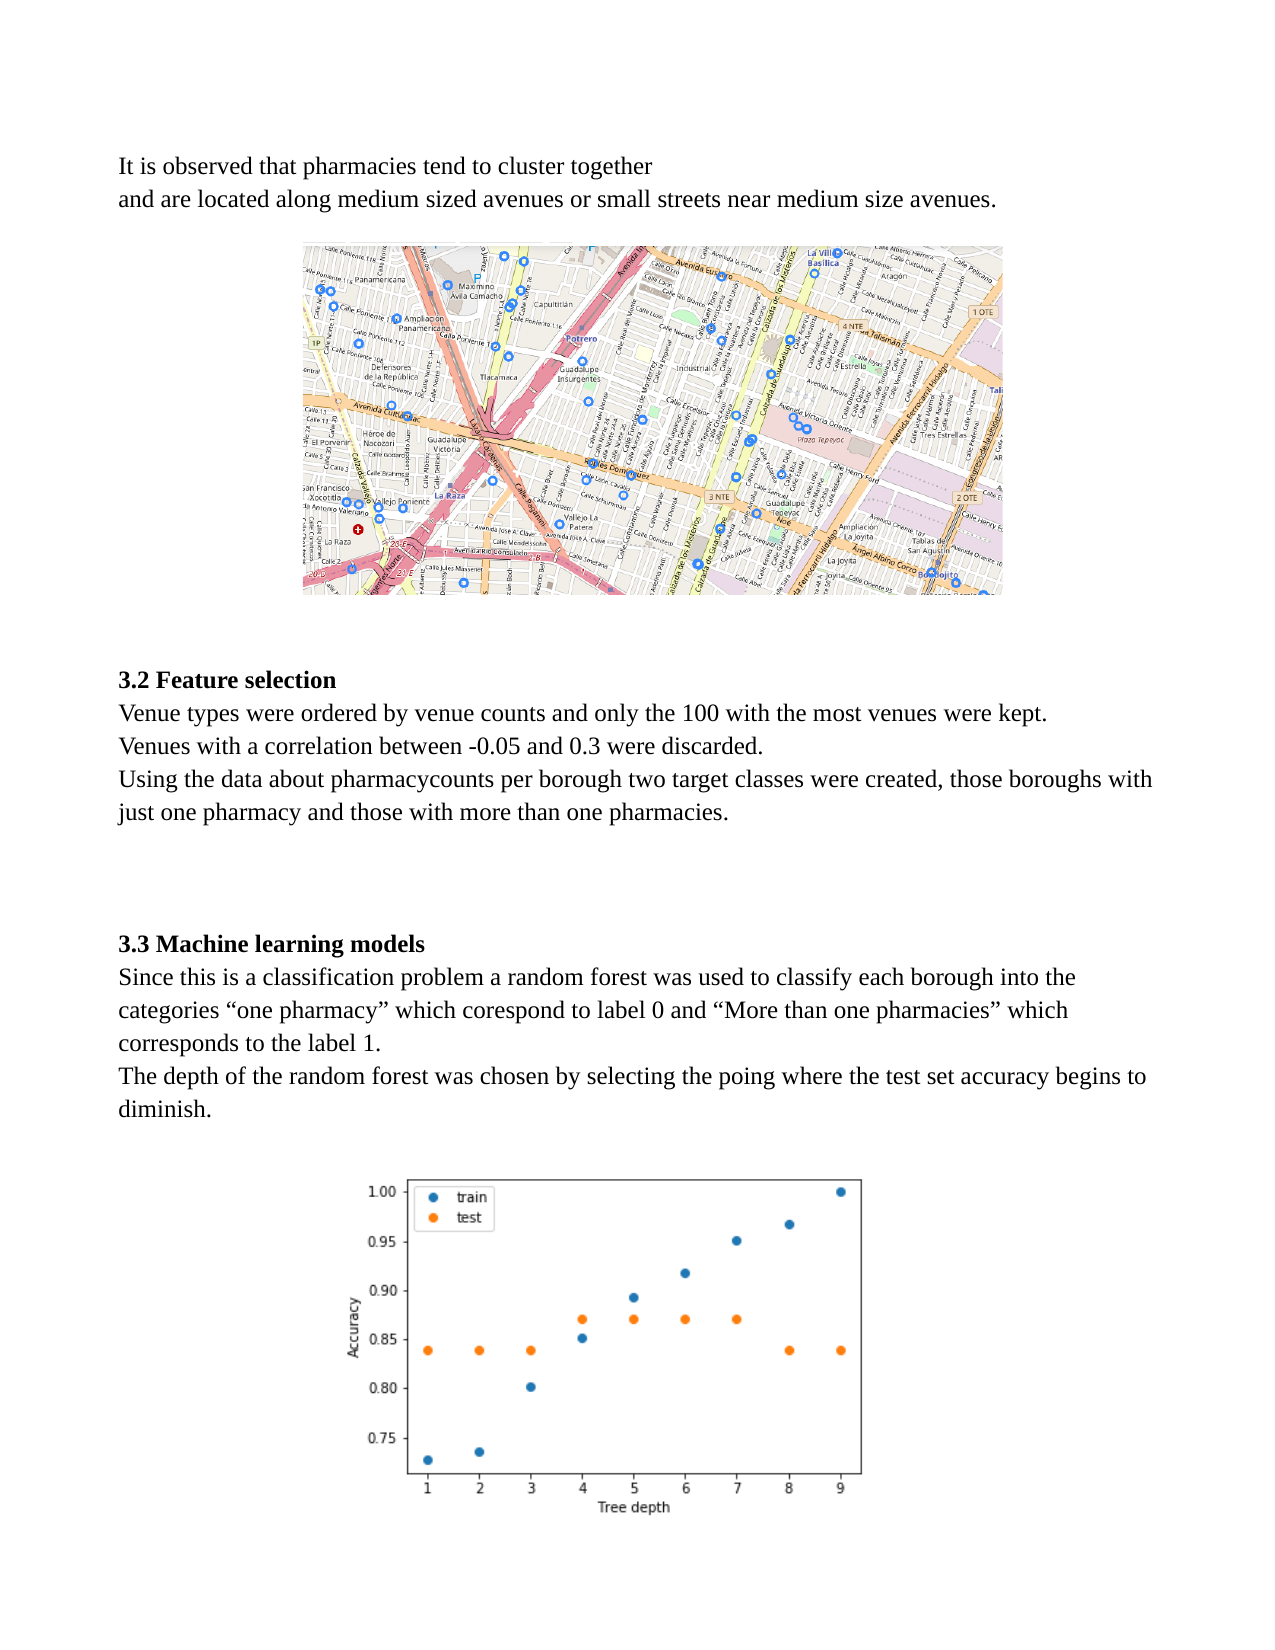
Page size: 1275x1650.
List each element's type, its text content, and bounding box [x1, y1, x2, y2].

text Since this is a classification problem a random forest was used to classify each borough into the categories “one pharmacy” which corespond to label 0 and “More than one pharmacies” which corresponds to the label 1. [118, 962, 1157, 1057]
text Using the data about pharmacycounts per borough two target classes were created, those boroughs with just one pharmacy and those with more than one pharmacies. [118, 764, 1157, 826]
text It is observed that pharmacies tend to cluster together [118, 151, 1157, 180]
text 3.2 Feature selection [118, 665, 1157, 694]
text Venues with a correlation between -0.05 and 0.3 were discarded. [118, 731, 1157, 760]
text Venue types were ordered by venue counts and only the 100 with the most venues were kept. [118, 698, 1157, 727]
text The depth of the random forest was chosen by selecting the poing where the test set accuracy begins to diminish. [118, 1061, 1157, 1123]
text 3.3 Machine learning models [118, 929, 1157, 958]
picture [302, 242, 1003, 595]
picture [334, 1132, 906, 1518]
text and are located along medium sized avenues or small streets near medium size avenues. [118, 184, 1157, 213]
